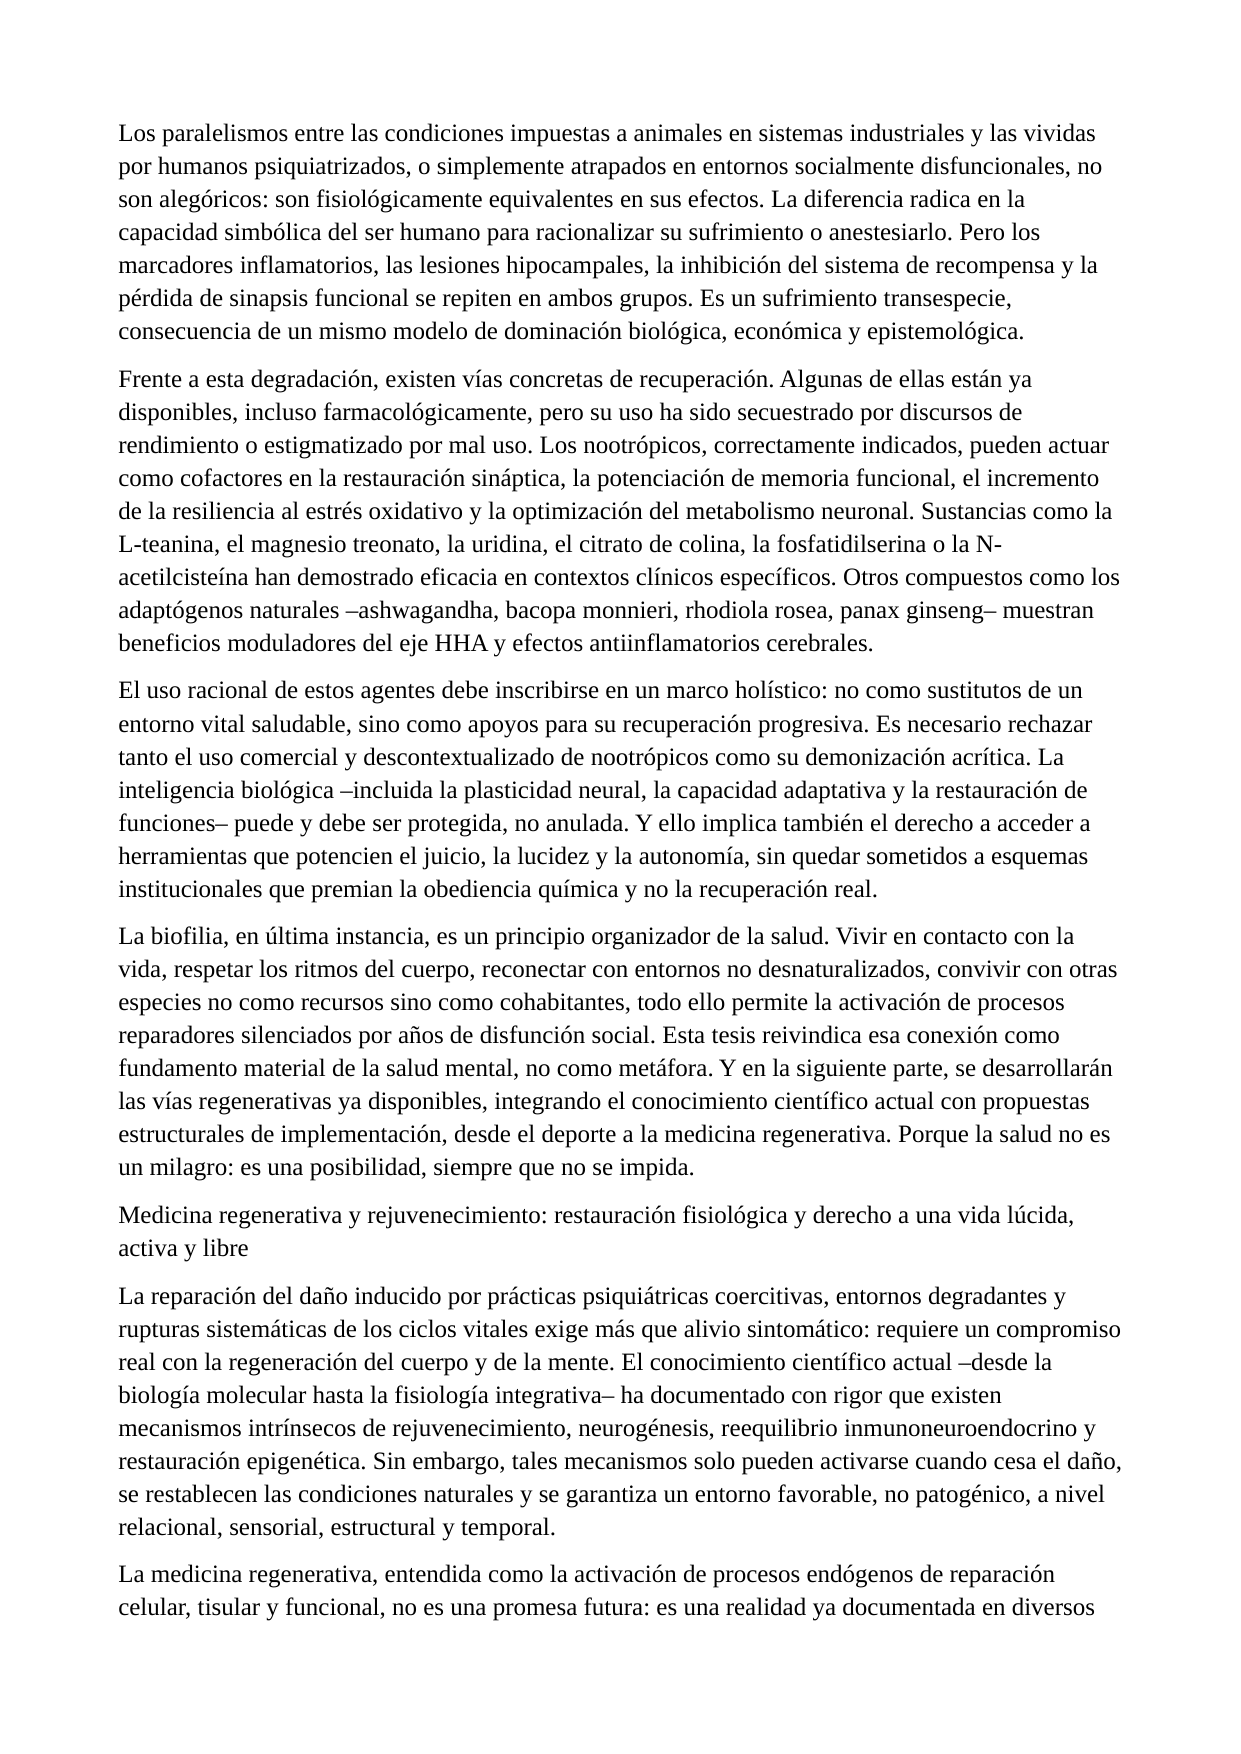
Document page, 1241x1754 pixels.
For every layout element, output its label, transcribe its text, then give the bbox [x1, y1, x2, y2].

text Frente a esta degradación, existen vías concretas de recuperación. Algunas de ellas están ya disponibles, incluso farmacológicamente, pero su uso ha sido secuestrado por discursos de rendimiento o estigmatizado por mal uso. Los nootrópicos, correctamente indicados, pueden actuar como cofactores en la restauración sináptica, la potenciación de memoria funcional, el incremento de la resiliencia al estrés oxidativo y la optimización del metabolismo neuronal. Sustancias como la L-teanina, el magnesio treonato, la uridina, el citrato de colina, la fosfatidilserina o la N-acetilcisteína han demostrado eficacia en contextos clínicos específicos. Otros compuestos como los adaptógenos naturales –ashwagandha, bacopa monnieri, rhodiola rosea, panax ginseng– muestran beneficios moduladores del eje HHA y efectos antiinflamatorios cerebrales. [118, 364, 1122, 657]
text La medicina regenerativa, entendida como la activación de procesos endógenos de reparación celular, tisular y funcional, no es una promesa futura: es una realidad ya documentada en diversos [118, 1559, 1122, 1621]
text La reparación del daño inducido por prácticas psiquiátricas coercitivas, entornos degradantes y rupturas sistemáticas de los ciclos vitales exige más que alivio sintomático: requiere un compromiso real con la regeneración del cuerpo y de la mente. El conocimiento científico actual –desde la biología molecular hasta la fisiología integrativa– ha documentado con rigor que existen mecanismos intrínsecos de rejuvenecimiento, neurogénesis, reequilibrio inmunoneuroendocrino y restauración epigenética. Sin embargo, tales mecanismos solo pueden activarse cuando cesa el daño, se restablecen las condiciones naturales y se garantiza un entorno favorable, no patogénico, a nivel relacional, sensorial, estructural y temporal. [118, 1281, 1122, 1541]
text Los paralelismos entre las condiciones impuestas a animales en sistemas industriales y las vividas por humanos psiquiatrizados, o simplemente atrapados en entornos socialmente disfuncionales, no son alegóricos: son fisiológicamente equivalentes en sus efectos. La diferencia radica en la capacidad simbólica del ser humano para racionalizar su sufrimiento o anestesiarlo. Pero los marcadores inflamatorios, las lesiones hipocampales, la inhibición del sistema de recompensa y la pérdida de sinapsis funcional se repiten en ambos grupos. Es un sufrimiento transespecie, consecuencia de un mismo modelo de dominación biológica, económica y epistemológica. [118, 118, 1122, 345]
text La biofilia, en última instancia, es un principio organizador de la salud. Vivir en contacto con la vida, respetar los ritmos del cuerpo, reconectar con entornos no desnaturalizados, convivir con otras especies no como recursos sino como cohabitantes, todo ello permite la activación de procesos reparadores silenciados por años de disfunción social. Esta tesis reivindica esa conexión como fundamento material de la salud mental, no como metáfora. Y en la siguiente parte, se desarrollarán las vías regenerativas ya disponibles, integrando el conocimiento científico actual con propuestas estructurales de implementación, desde el deporte a la medicina regenerativa. Porque la salud no es un milagro: es una posibilidad, siempre que no se impida. [118, 921, 1122, 1181]
text El uso racional de estos agentes debe inscribirse en un marco holístico: no como sustitutos de un entorno vital saludable, sino como apoyos para su recuperación progresiva. Es necesario rechazar tanto el uso comercial y descontextualizado de nootrópicos como su demonización acrítica. La inteligencia biológica –incluida la plasticidad neural, la capacidad adaptativa y la restauración de funciones– puede y debe ser protegida, no anulada. Y ello implica también el derecho a acceder a herramientas que potencien el juicio, la lucidez y la autonomía, sin quedar sometidos a esquemas institucionales que premian la obediencia química y no la recuperación real. [118, 676, 1122, 902]
text Medicina regenerativa y rejuvenecimiento: restauración fisiológica y derecho a una vida lúcida, activa y libre [118, 1200, 1122, 1262]
